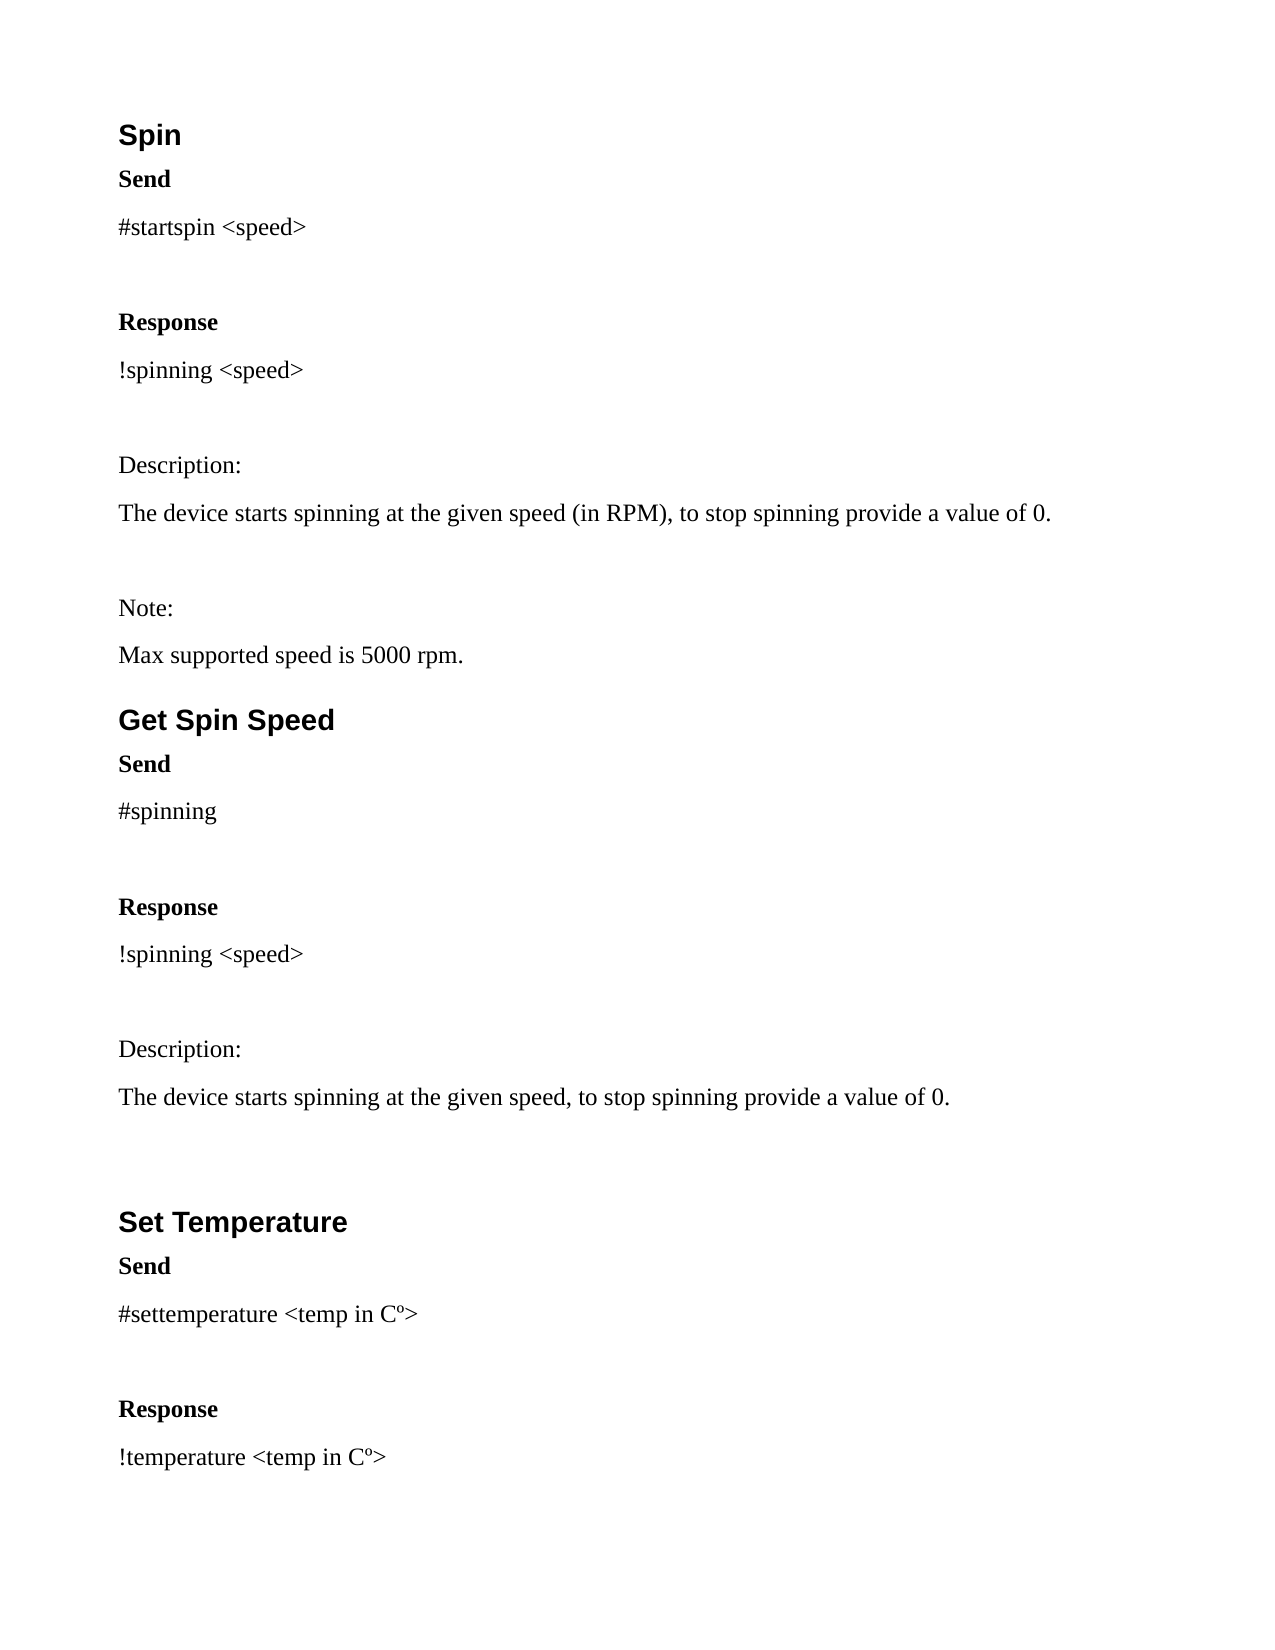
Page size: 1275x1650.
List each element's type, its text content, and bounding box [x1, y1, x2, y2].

text !spinning <speed> [118, 939, 1157, 968]
text !spinning <speed> [118, 355, 1157, 383]
text !temperature <temp in Cº> [118, 1442, 1157, 1471]
text The device starts spinning at the given speed, to stop spinning provide a value of 0. [118, 1082, 1157, 1111]
subtitle Get Spin Speed [118, 703, 1157, 736]
text Response [118, 892, 1157, 920]
text Description: [118, 450, 1157, 479]
text #startspin <speed> [118, 212, 1157, 241]
text Response [118, 307, 1157, 336]
text Note: [118, 593, 1157, 622]
text #settemperature <temp in Cº> [118, 1299, 1157, 1328]
text Send [118, 1251, 1157, 1280]
subtitle Spin [118, 118, 1157, 152]
text Max supported speed is 5000 rpm. [118, 640, 1157, 669]
text Response [118, 1394, 1157, 1423]
text The device starts spinning at the given speed (in RPM), to stop spinning provide a value of 0. [118, 498, 1157, 526]
text Description: [118, 1034, 1157, 1063]
subtitle Set Temperature [118, 1205, 1157, 1239]
text Send [118, 749, 1157, 778]
text Send [118, 164, 1157, 193]
text #spinning [118, 796, 1157, 825]
